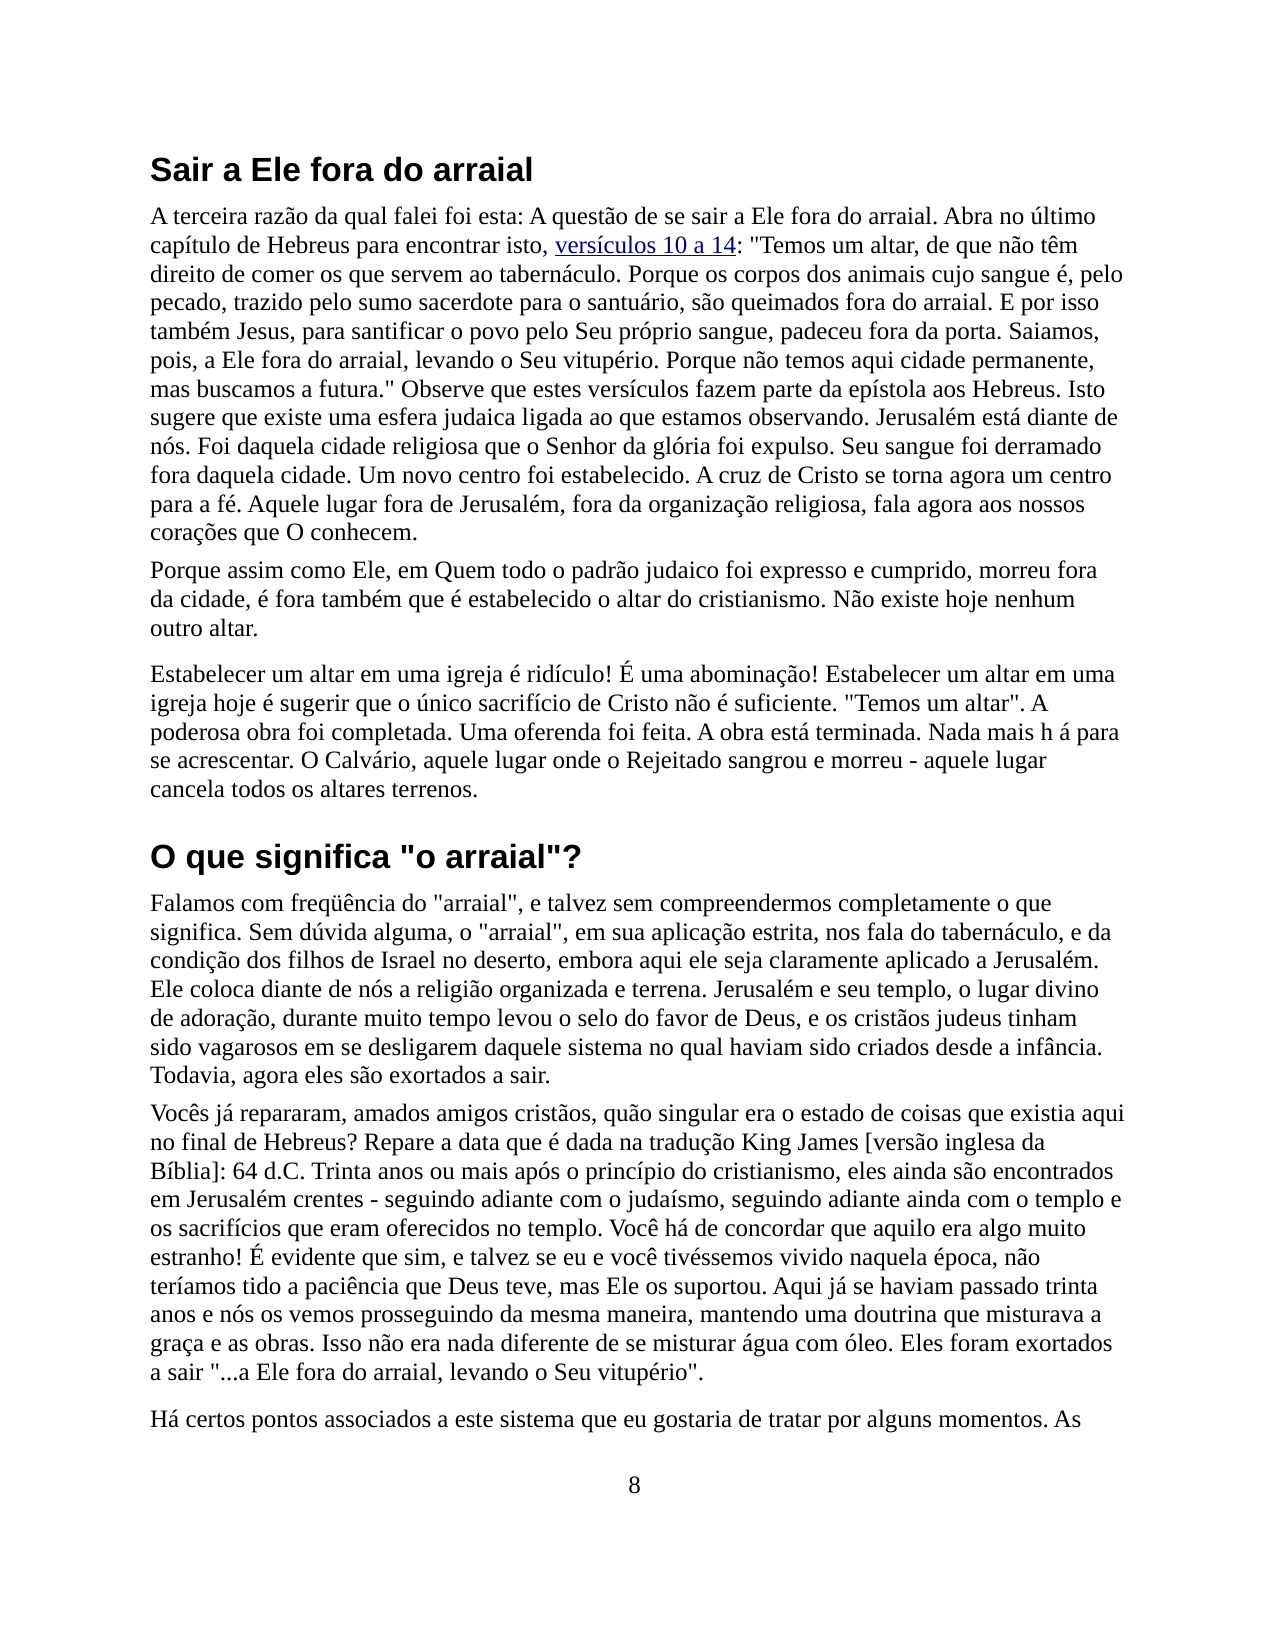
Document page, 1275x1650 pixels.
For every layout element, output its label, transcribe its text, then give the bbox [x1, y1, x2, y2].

text A terceira razão da qual falei foi esta: A questão de se sair a Ele fora do arraial. Abra no último capítulo de Hebreus para encontrar isto, versículos 10 a 14: "Temos um altar, de que não têm direito de comer os que servem ao tabernáculo. Porque os corpos dos animais cujo sangue é, pelo pecado, trazido pelo sumo sacerdote para o santuário, são queimados fora do arraial. E por isso também Jesus, para santificar o povo pelo Seu próprio sangue, padeceu fora da porta. Saiamos, pois, a Ele fora do arraial, levando o Seu vitupério. Porque não temos aqui cidade permanente, mas buscamos a futura." Observe que estes versículos fazem parte da epístola aos Hebreus. Isto sugere que existe uma esfera judaica ligada ao que estamos observando. Jerusalém está diante de nós. Foi daquela cidade religiosa que o Senhor da glória foi expulso. Seu sangue foi derramado fora daquela cidade. Um novo centro foi estabelecido. A cruz de Cristo se torna agora um centro para a fé. Aquele lugar fora de Jerusalém, fora da organização religiosa, fala agora aos nossos corações que O conhecem. [150, 201, 1125, 546]
subtitle O que significa "o arraial"? [150, 837, 1125, 876]
text Há certos pontos associados a este sistema que eu gostaria de tratar por alguns momentos. As [150, 1404, 1125, 1432]
text Falamos com freqüência do "arraial", e talvez sem compreendermos completamente o que significa. Sem dúvida alguma, o "arraial", em sua aplicação estrita, nos fala do tabernáculo, e da condição dos filhos de Israel no deserto, embora aqui ele seja claramente aplicado a Jerusalém. Ele coloca diante de nós a religião organizada e terrena. Jerusalém e seu templo, o lugar divino de adoração, durante muito tempo levou o selo do favor de Deus, e os cristãos judeus tinham sido vagarosos em se desligarem daquele sistema no qual haviam sido criados desde a infância. Todavia, agora eles são exortados a sair. [150, 888, 1125, 1089]
text Vocês já repararam, amados amigos cristãos, quão singular era o estado de coisas que existia aqui no final de Hebreus? Repare a data que é dada na tradução King James [versão inglesa da Bíblia]: 64 d.C. Trinta anos ou mais após o princípio do cristianismo, eles ainda são encontrados em Jerusalém crentes - seguindo adiante com o judaísmo, seguindo adiante ainda com o templo e os sacrifícios que eram oferecidos no templo. Você há de concordar que aquilo era algo muito estranho! É evidente que sim, e talvez se eu e você tivéssemos vivido naquela época, não teríamos tido a paciência que Deus teve, mas Ele os suportou. Aqui já se haviam passado trinta anos e nós os vemos prosseguindo da mesma maneira, mantendo uma doutrina que misturava a graça e as obras. Isso não era nada diferente de se misturar água com óleo. Eles foram exortados a sair "...a Ele fora do arraial, levando o Seu vitupério". [150, 1098, 1125, 1386]
text Porque assim como Ele, em Quem todo o padrão judaico foi expresso e cumprido, morreu fora da cidade, é fora também que é estabelecido o altar do cristianismo. Não existe hoje nenhum outro altar. [150, 555, 1125, 641]
subtitle Sair a Ele fora do arraial [150, 150, 1125, 189]
text Estabelecer um altar em uma igreja é ridículo! É uma abominação! Estabelecer um altar em uma igreja hoje é sugerir que o único sacrifício de Cristo não é suficiente. "Temos um altar". A poderosa obra foi completada. Uma oferenda foi feita. A obra está terminada. Nada mais h á para se acrescentar. O Calvário, aquele lugar onde o Rejeitado sangrou e morreu - aquele lugar cancela todos os altares terrenos. [150, 659, 1125, 803]
